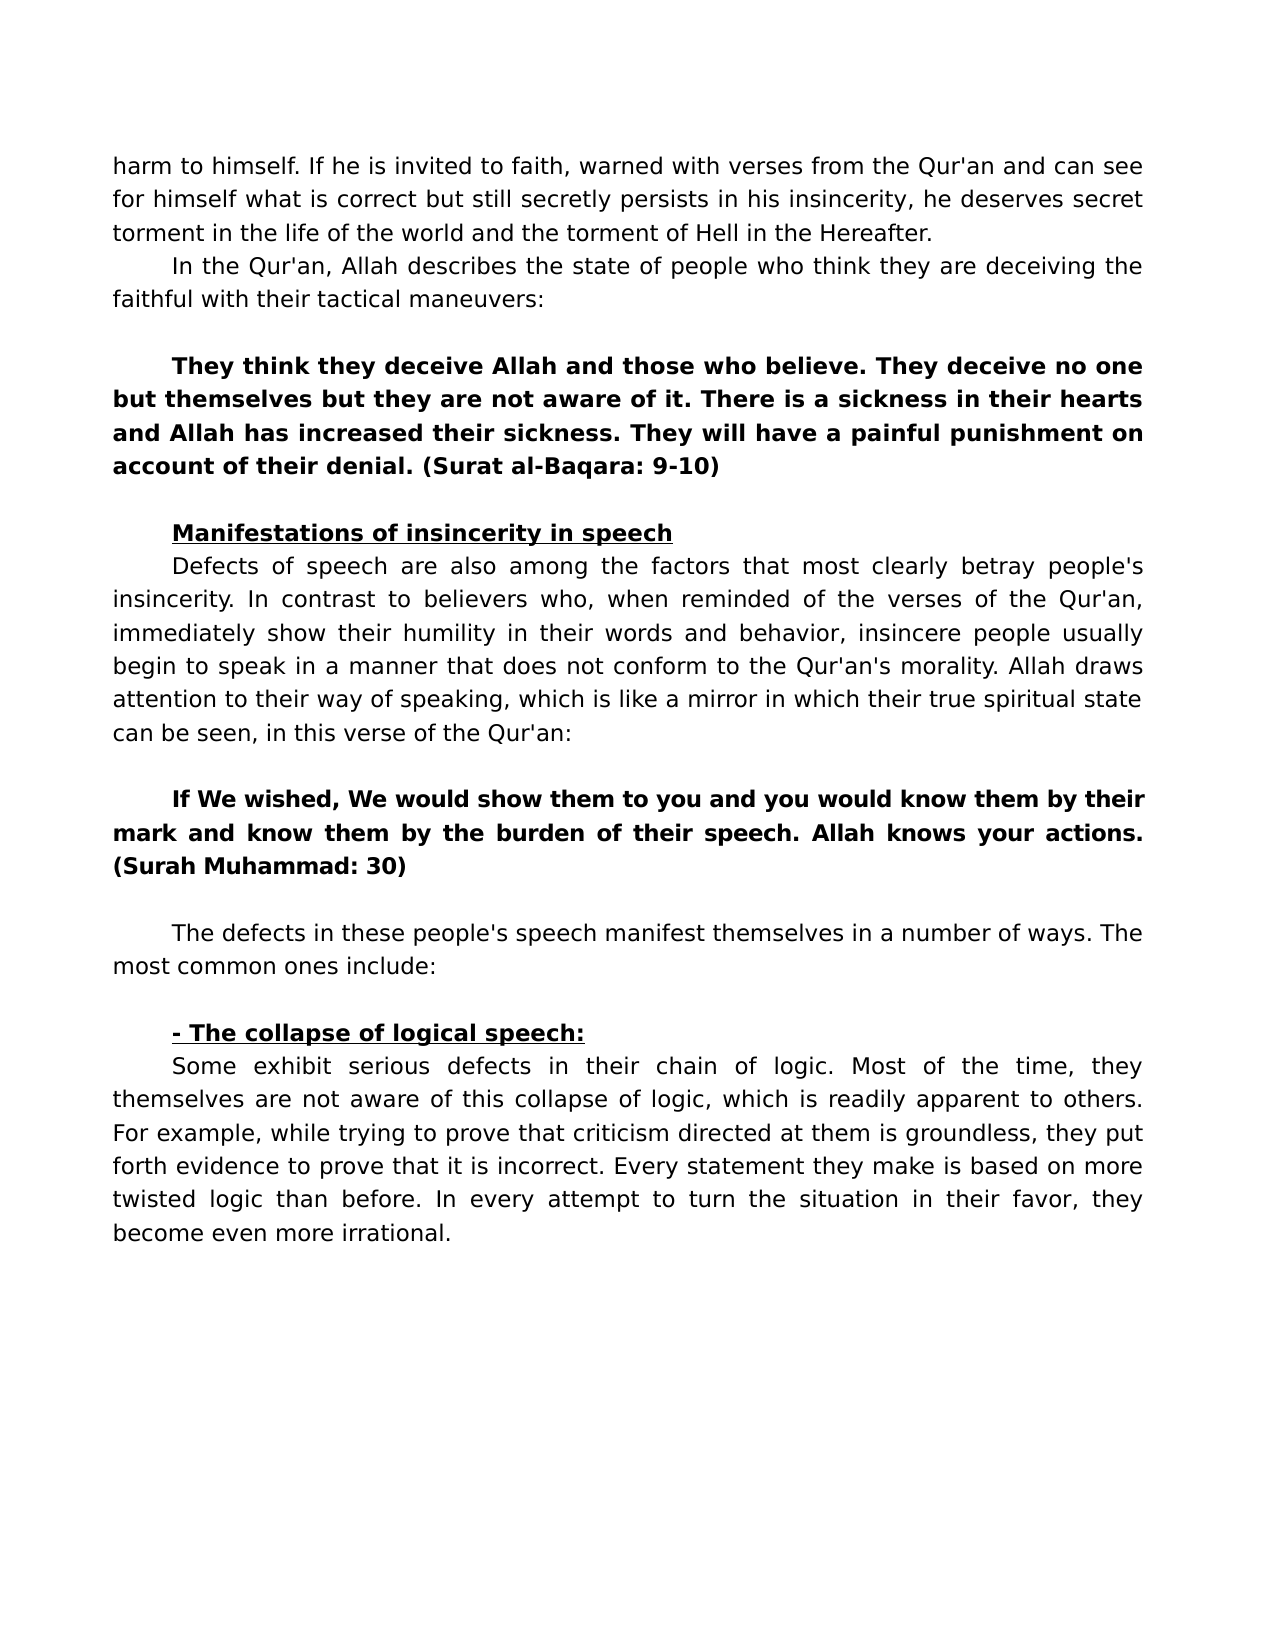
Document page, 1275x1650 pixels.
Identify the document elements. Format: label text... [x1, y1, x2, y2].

text - The collapse of logical speech: [112, 1014, 1145, 1048]
text In the Qur'an, Allah describes the state of people who think they are deceiving the faithful with their tactical maneuvers: [112, 248, 1145, 314]
text They think they deceive Allah and those who believe. They deceive no one but themselves but they are not aware of it. There is a sickness in their hearts and Allah has increased their sickness. They will have a painful punishment on account of their denial. (Surat al-Baqara: 9-10) [112, 348, 1145, 481]
text harm to himself. If he is invited to faith, warned with verses from the Qur'an and can see for himself what is correct but still secretly persists in his insincerity, he deserves secret torment in the life of the world and the torment of Hell in the Hereafter. [112, 148, 1145, 248]
text If We wished, We would show them to you and you would know them by their mark and know them by the burden of their speech. Allah knows your actions. (Surah Muhammad: 30) [112, 781, 1145, 881]
text Manifestations of insincerity in speech [112, 514, 1145, 548]
text The defects in these people's speech manifest themselves in a number of ways. The most common ones include: [112, 914, 1145, 981]
text Defects of speech are also among the factors that most clearly betray people's insincerity. In contrast to believers who, when reminded of the verses of the Qur'an, immediately show their humility in their words and behavior, insincere people usually begin to speak in a manner that does not conform to the Qur'an's morality. Allah draws attention to their way of speaking, which is like a mirror in which their true spiritual state can be seen, in this verse of the Qur'an: [112, 548, 1145, 748]
text Some exhibit serious defects in their chain of logic. Most of the time, they themselves are not aware of this collapse of logic, which is readily apparent to others. For example, while trying to prove that criticism directed at them is groundless, they put forth evidence to prove that it is incorrect. Every statement they make is based on more twisted logic than before. In every attempt to turn the situation in their favor, they become even more irrational. [112, 1048, 1145, 1248]
